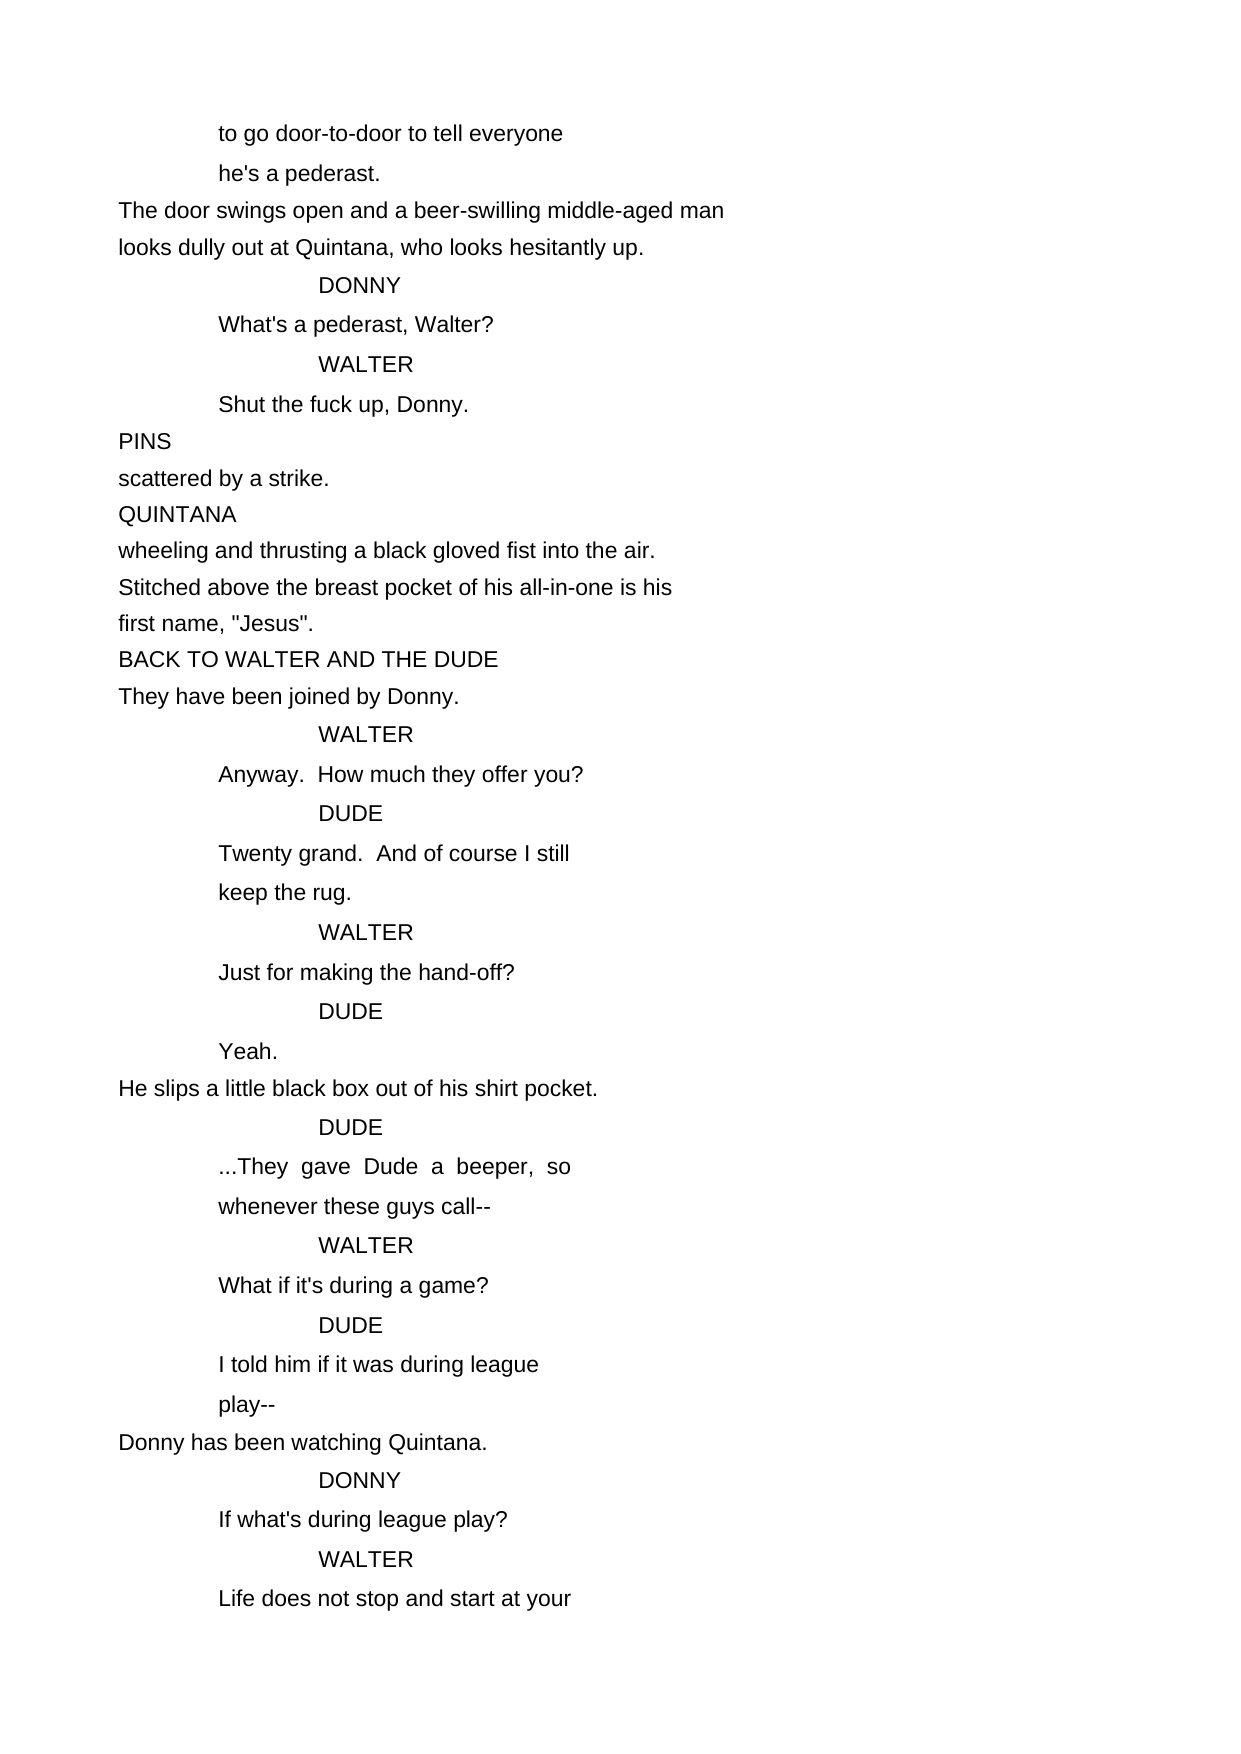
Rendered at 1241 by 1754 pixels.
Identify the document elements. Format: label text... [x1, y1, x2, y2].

text first name, "Jesus". [118, 610, 1122, 636]
text Stitched above the breast pocket of his all-in-one is his [118, 574, 1122, 600]
text WALTER [118, 349, 1122, 378]
text DONNY [118, 1465, 1122, 1493]
text WALTER [118, 917, 1122, 946]
text Donny has been watching Quintana. [118, 1428, 1122, 1455]
text The door swings open and a beer-swilling middle-aged man [118, 197, 1122, 224]
text he's a pederast. [118, 158, 1122, 186]
text scattered by a strike. [118, 465, 1122, 491]
text DUDE [118, 1310, 1122, 1338]
text WALTER [118, 1231, 1122, 1259]
text QUINTANA [118, 501, 1122, 527]
text play-- [118, 1389, 1122, 1418]
text What if it's during a game? [118, 1270, 1122, 1299]
text to go door-to-door to tell everyone [118, 118, 1122, 147]
text If what's during league play? [118, 1504, 1122, 1533]
text DUDE [118, 798, 1122, 827]
text DONNY [118, 270, 1122, 299]
text Anyway. How much they offer you? [118, 759, 1122, 787]
text WALTER [118, 1544, 1122, 1573]
text wheeling and thrusting a black gloved fist into the air. [118, 537, 1122, 564]
text WALTER [118, 719, 1122, 748]
text Yeah. [118, 1036, 1122, 1064]
text whenever these guys call-- [118, 1191, 1122, 1220]
text DUDE [118, 1112, 1122, 1141]
text PINS [118, 428, 1122, 455]
text I told him if it was during league [118, 1349, 1122, 1378]
text keep the rug. [118, 877, 1122, 906]
text What's a pederast, Walter? [118, 309, 1122, 338]
text DUDE [118, 996, 1122, 1025]
text BACK TO WALTER AND THE DUDE [118, 646, 1122, 673]
text ...They gave Dude a beeper, so [118, 1151, 1122, 1180]
text looks dully out at Quintana, who looks hesitantly up. [118, 234, 1122, 260]
text He slips a little black box out of his shirt pocket. [118, 1075, 1122, 1102]
text Shut the fuck up, Donny. [118, 389, 1122, 417]
text Just for making the hand-off? [118, 957, 1122, 985]
text Twenty grand. And of course I still [118, 838, 1122, 867]
text Life does not stop and start at your [118, 1583, 1122, 1612]
text They have been joined by Donny. [118, 683, 1122, 709]
